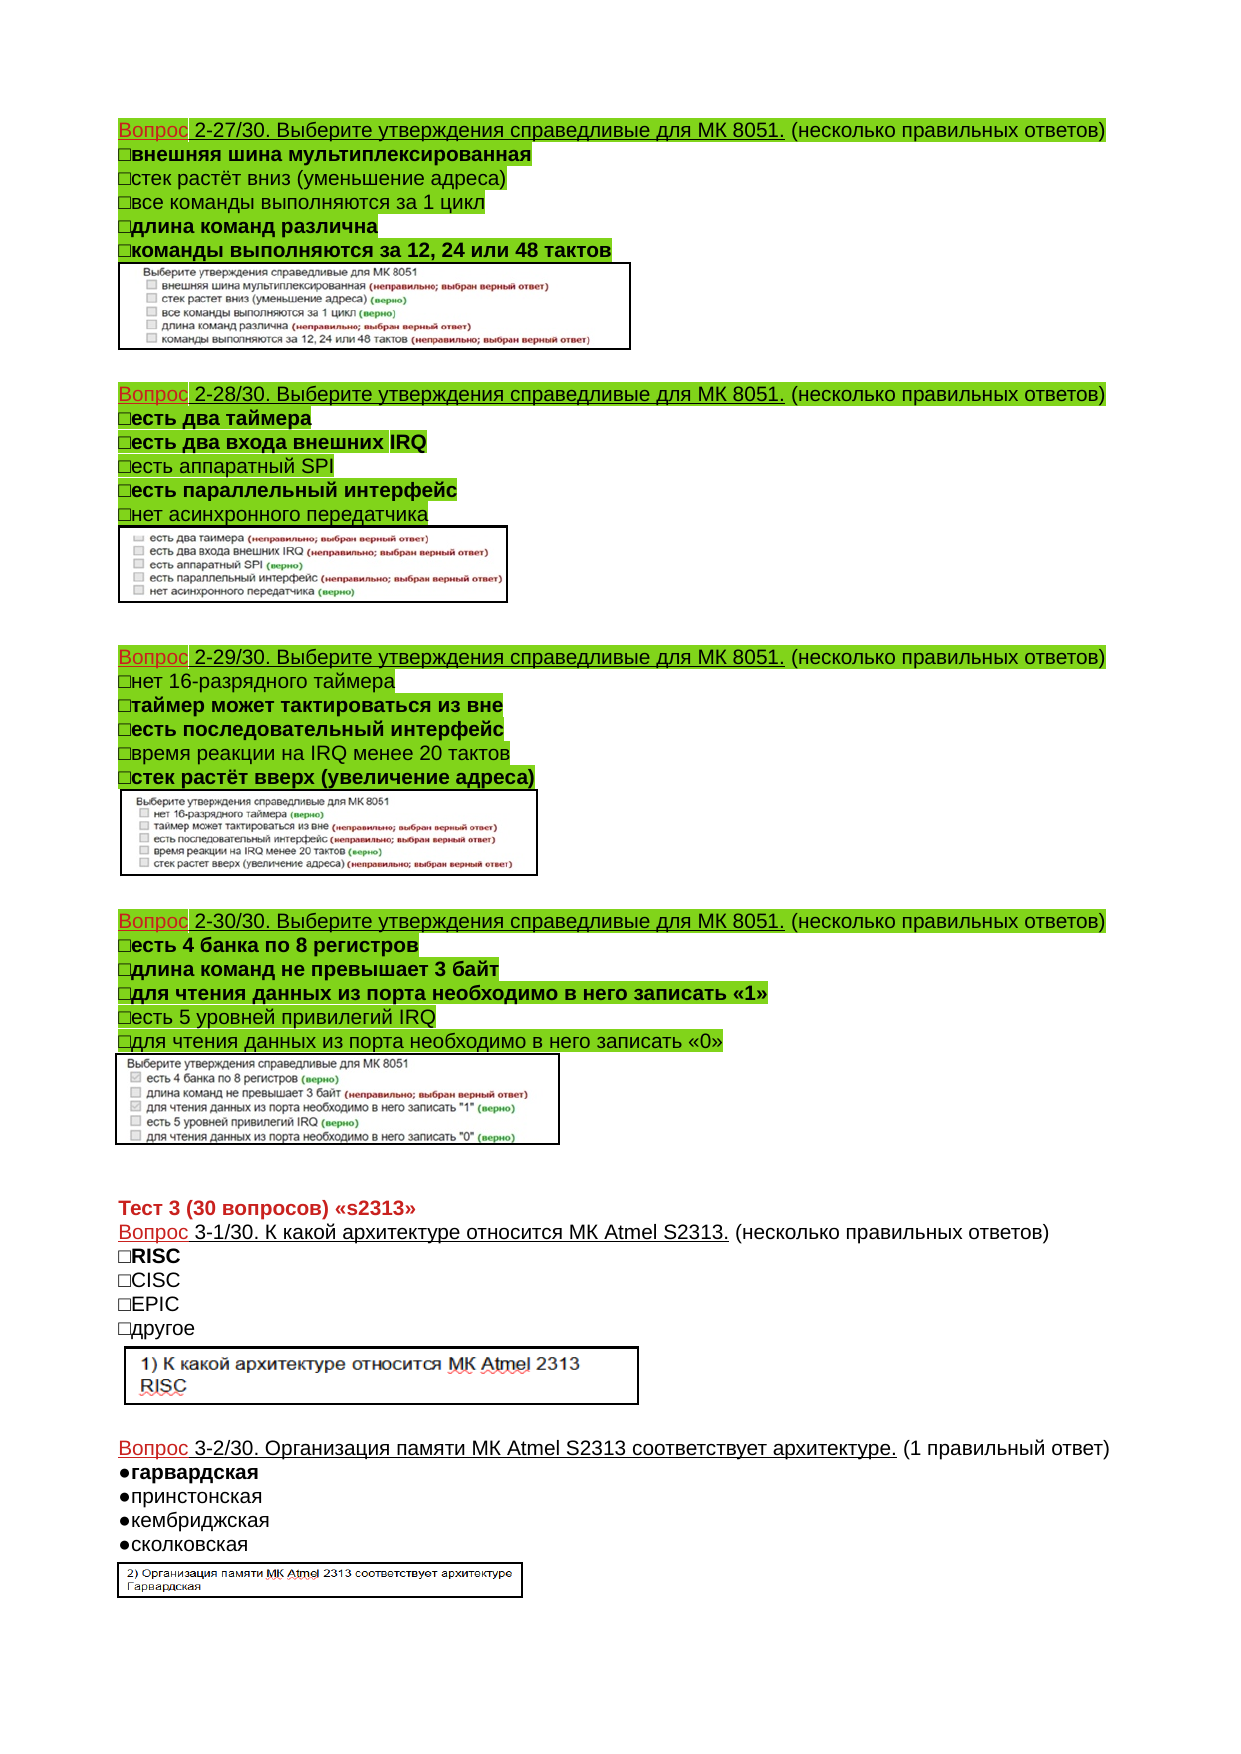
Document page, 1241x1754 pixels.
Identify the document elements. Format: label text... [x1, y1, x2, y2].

text □команды выполняются за 12, 24 или 48 тактов [118, 238, 1122, 262]
picture [117, 1055, 558, 1143]
text □EPIC [118, 1292, 1122, 1316]
text □есть последовательный интерфейс [118, 717, 1122, 741]
picture [123, 266, 627, 346]
text ●кембриджская [118, 1508, 1122, 1532]
picture [121, 1567, 519, 1594]
text □RISC [118, 1244, 1122, 1268]
text Вопрос 3-2/30. Организация памяти МК Atmel S2313 соответствует архитектуре. (1 правильный ответ) [118, 1436, 1122, 1460]
picture [129, 1351, 634, 1400]
text □есть 5 уровней привилегий IRQ [118, 1004, 1122, 1028]
text ●сколковская [118, 1532, 1122, 1556]
text Тест 3 (30 вопросов) «s2313» [118, 1196, 1122, 1220]
text □нет 16-разрядного таймера [118, 669, 1122, 693]
text □время реакции на IRQ менее 20 тактов [118, 741, 1122, 765]
text Вопрос 2-30/30. Выберите утверждения справедливые для МК 8051. (несколько правильных ответов) [118, 909, 1122, 933]
text □есть аппаратный SPI [118, 453, 1122, 477]
text □есть два таймера [118, 406, 1122, 429]
text Вопрос 3-1/30. К какой архитектуре относится МК Atmel S2313. (несколько правильных ответов) [118, 1220, 1122, 1244]
text Вопрос 2-28/30. Выберите утверждения справедливые для МК 8051. (несколько правильных ответов) [118, 382, 1122, 406]
text □длина команд различна [118, 214, 1122, 238]
text □для чтения данных из порта необходимо в него записать «0» [118, 1028, 1122, 1052]
text □для чтения данных из порта необходимо в него записать «1» [118, 981, 1122, 1004]
text Вопрос 2-27/30. Выберите утверждения справедливые для МК 8051. (несколько правильных ответов) [118, 118, 1122, 142]
text □другое [118, 1316, 1122, 1340]
text □есть параллельный интерфейс [118, 477, 1122, 501]
text □CISC [118, 1268, 1122, 1292]
picture [124, 793, 533, 872]
text ●гарвардская [118, 1460, 1122, 1484]
text □есть два входа внешних IRQ [118, 429, 1122, 453]
text □стек растёт вниз (уменьшение адреса) [118, 166, 1122, 190]
text □стек растёт вверх (увеличение адреса) [118, 765, 1122, 789]
text □внешняя шина мультиплексированная [118, 142, 1122, 166]
text □нет асинхронного передатчика [118, 501, 1122, 525]
text □таймер может тактироваться из вне [118, 693, 1122, 717]
text Вопрос 2-29/30. Выберите утверждения справедливые для МК 8051. (несколько правильных ответов) [118, 645, 1122, 669]
text ●принстонская [118, 1484, 1122, 1508]
text □все команды выполняются за 1 цикл [118, 190, 1122, 214]
text □длина команд не превышает 3 байт [118, 957, 1122, 981]
text □есть 4 банка по 8 регистров [118, 933, 1122, 957]
picture [123, 530, 504, 599]
